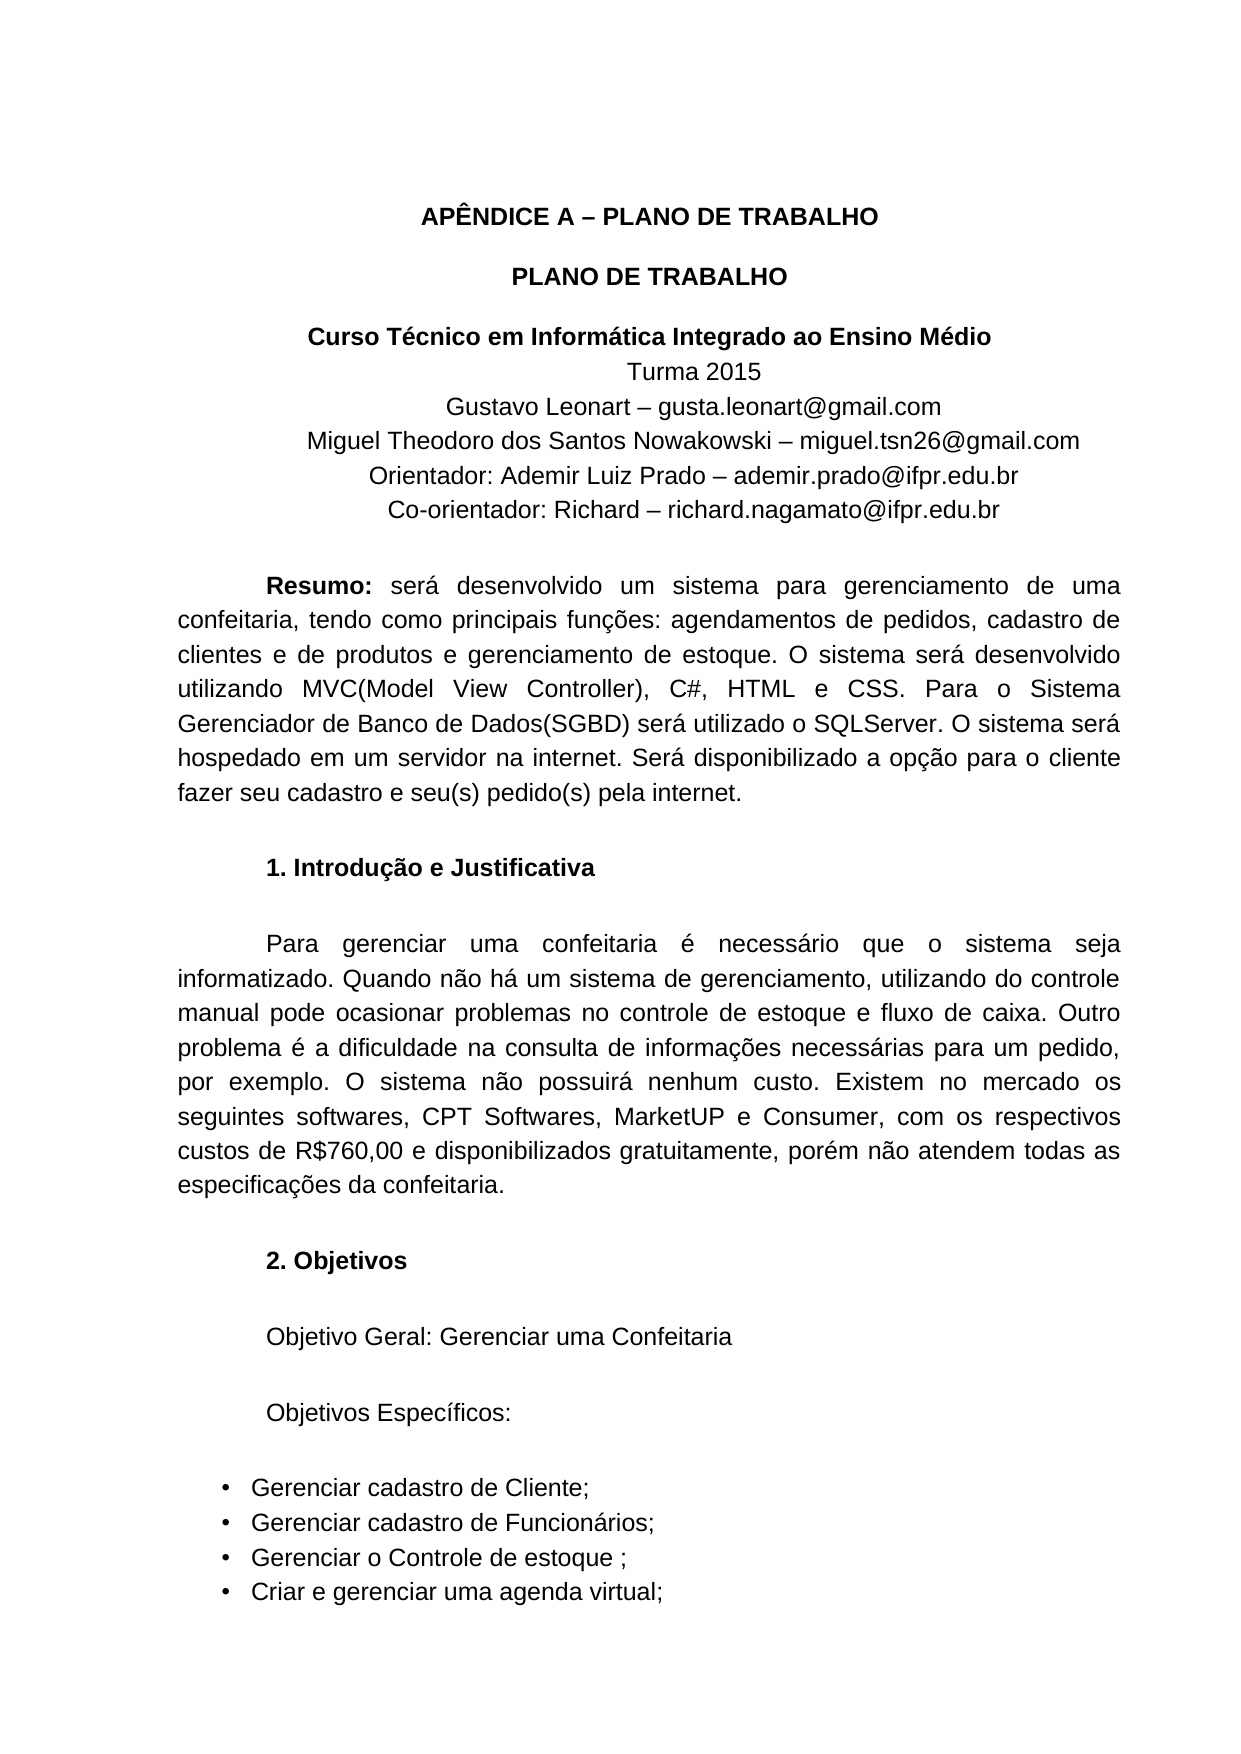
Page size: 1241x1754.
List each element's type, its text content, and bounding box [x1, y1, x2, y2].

text Co-orientador: Richard – richard.nagamato@ifpr.edu.br [177, 495, 1122, 524]
text Orientador: Ademir Luiz Prado – ademir.prado@ifpr.edu.br [177, 461, 1122, 489]
list Gerenciar cadastro de Cliente; [221, 1473, 1122, 1502]
text 1. Introdução e Justificativa [177, 853, 1122, 882]
text Miguel Theodoro dos Santos Nowakowski – miguel.tsn26@gmail.com [177, 426, 1122, 455]
text APÊNDICE A – PLANO DE TRABALHO [177, 202, 1122, 231]
text Para gerenciar uma confeitaria é necessário que o sistema seja informatizado. Quando não há um sistema de gerenciamento, utilizando do controle manual pode ocasionar problemas no controle de estoque e fluxo de caixa. Outro problema é a dificuldade na consulta de informações necessárias para um pedido, por exemplo. O sistema não possuirá nenhum custo. Existem no mercado os seguintes softwares, CPT Softwares, MarketUP e Consumer, com os respectivos custos de R$760,00 e disponibilizados gratuitamente, porém não atendem todas as especificações da confeitaria. [177, 929, 1122, 1199]
text Objetivo Geral: Gerenciar uma Confeitaria [177, 1322, 1122, 1351]
list Criar e gerenciar uma agenda virtual; [221, 1577, 1122, 1606]
text Resumo: será desenvolvido um sistema para gerenciamento de uma confeitaria, tendo como principais funções: agendamentos de pedidos, cadastro de clientes e de produtos e gerenciamento de estoque. O sistema será desenvolvido utilizando MVC(Model View Controller), C#, HTML e CSS. Para o Sistema Gerenciador de Banco de Dados(SGBD) será utilizado o SQLServer. O sistema será hospedado em um servidor na internet. Será disponibilizado a opção para o cliente fazer seu cadastro e seu(s) pedido(s) pela internet. [177, 571, 1122, 806]
text 2. Objetivos [177, 1246, 1122, 1275]
text Objetivos Específicos: [177, 1398, 1122, 1426]
text Gustavo Leonart – gusta.leonart@gmail.com [177, 392, 1122, 420]
text Curso Técnico em Informática Integrado ao Ensino Médio [177, 322, 1122, 351]
list Gerenciar cadastro de Funcionários; [221, 1508, 1122, 1537]
text Turma 2015 [177, 357, 1122, 386]
text PLANO DE TRABALHO [177, 262, 1122, 291]
list Gerenciar o Controle de estoque ; [221, 1543, 1122, 1571]
